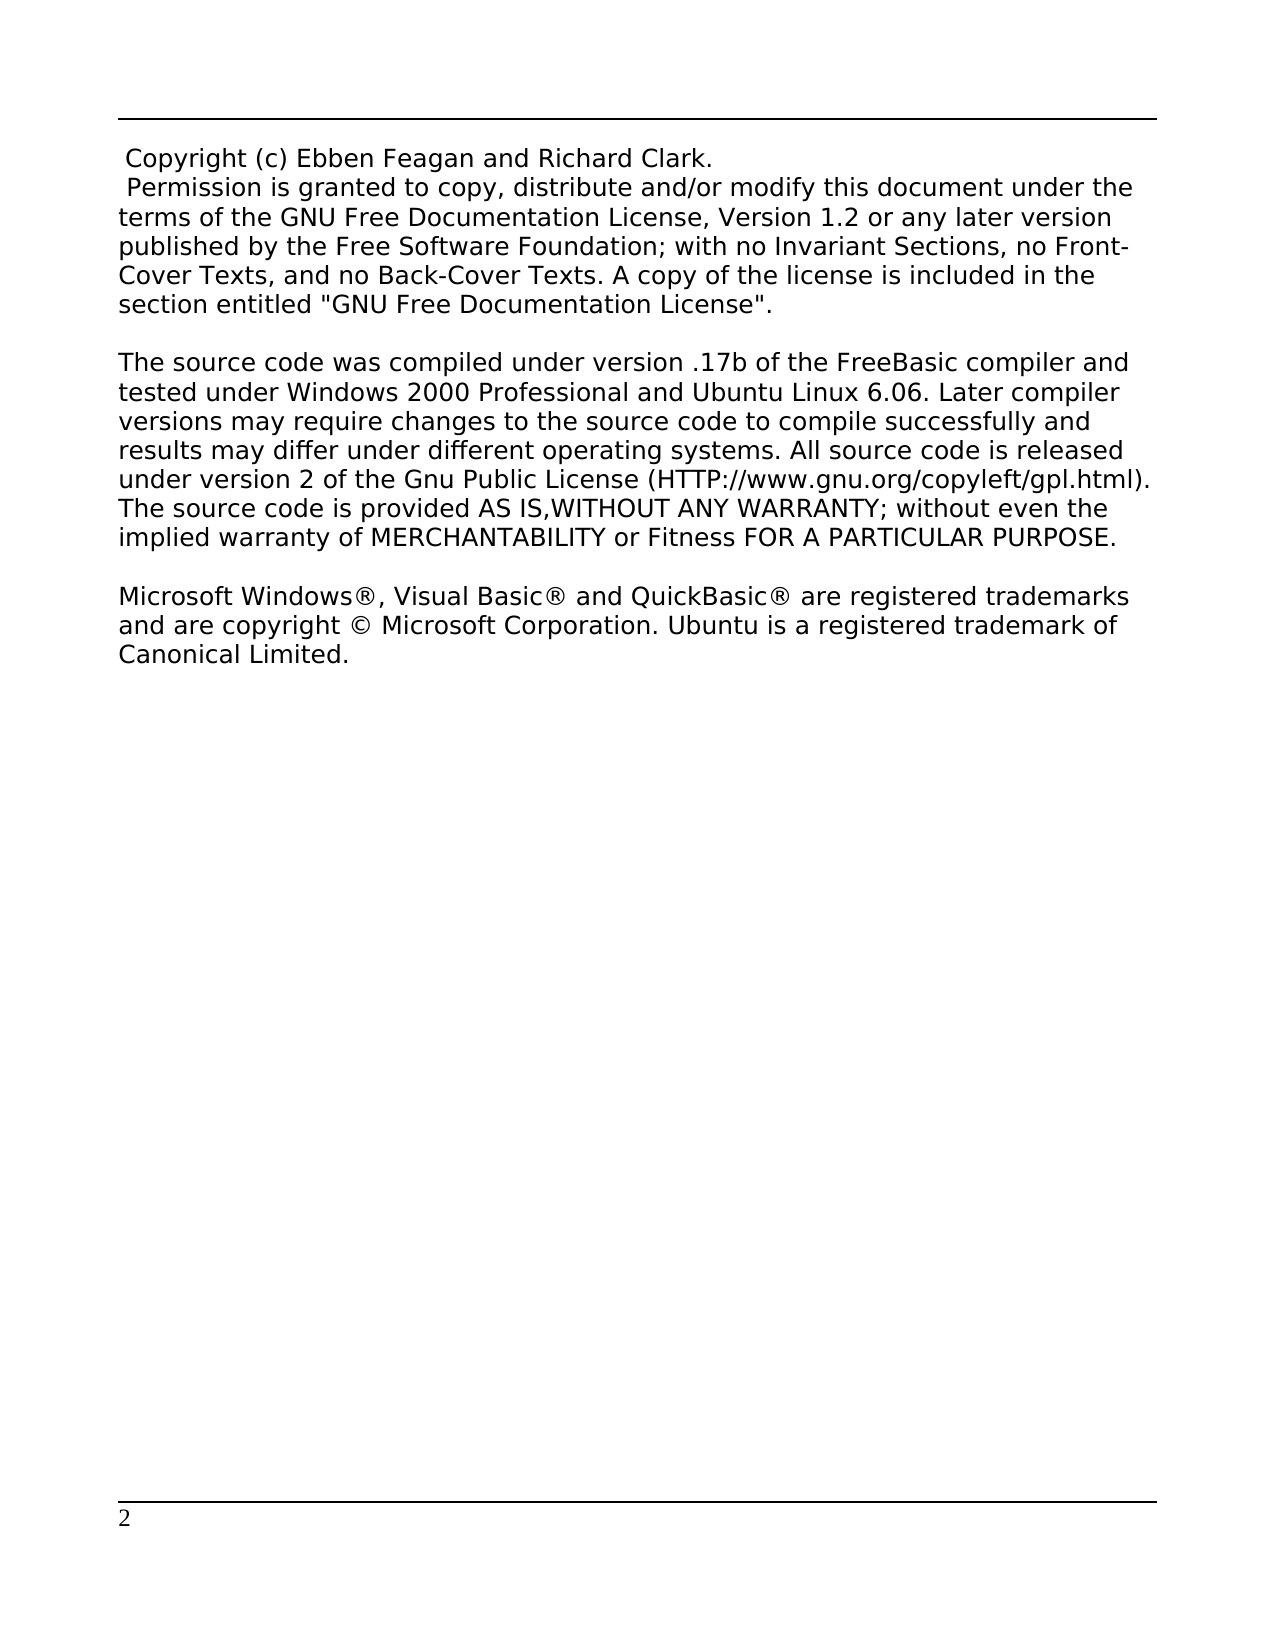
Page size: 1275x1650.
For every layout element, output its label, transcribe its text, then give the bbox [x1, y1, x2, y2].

text Microsoft Windows®, Visual Basic® and QuickBasic® are registered trademarks and are copyright © Microsoft Corporation. Ubuntu is a registered trademark of Canonical Limited. [118, 582, 1157, 669]
text Permission is granted to copy, distribute and/or modify this document under the terms of the GNU Free Documentation License, Version 1.2 or any later version published by the Free Software Foundation; with no Invariant Sections, no Front-Cover Texts, and no Back-Cover Texts. A copy of the license is included in the section entitled "GNU Free Documentation License". [118, 174, 1157, 319]
text Copyright (c) Ebben Feagan and Richard Clark. [118, 144, 1157, 174]
text The source code was compiled under version .17b of the FreeBasic compiler and tested under Windows 2000 Professional and Ubuntu Linux 6.06. Later compiler versions may require changes to the source code to compile successfully and results may differ under different operating systems. All source code is released under version 2 of the Gnu Public License (HTTP://www.gnu.org/copyleft/gpl.html). The source code is provided AS IS,WITHOUT ANY WARRANTY; without even the implied warranty of MERCHANTABILITY or Fitness FOR A PARTICULAR PURPOSE. [118, 349, 1157, 553]
